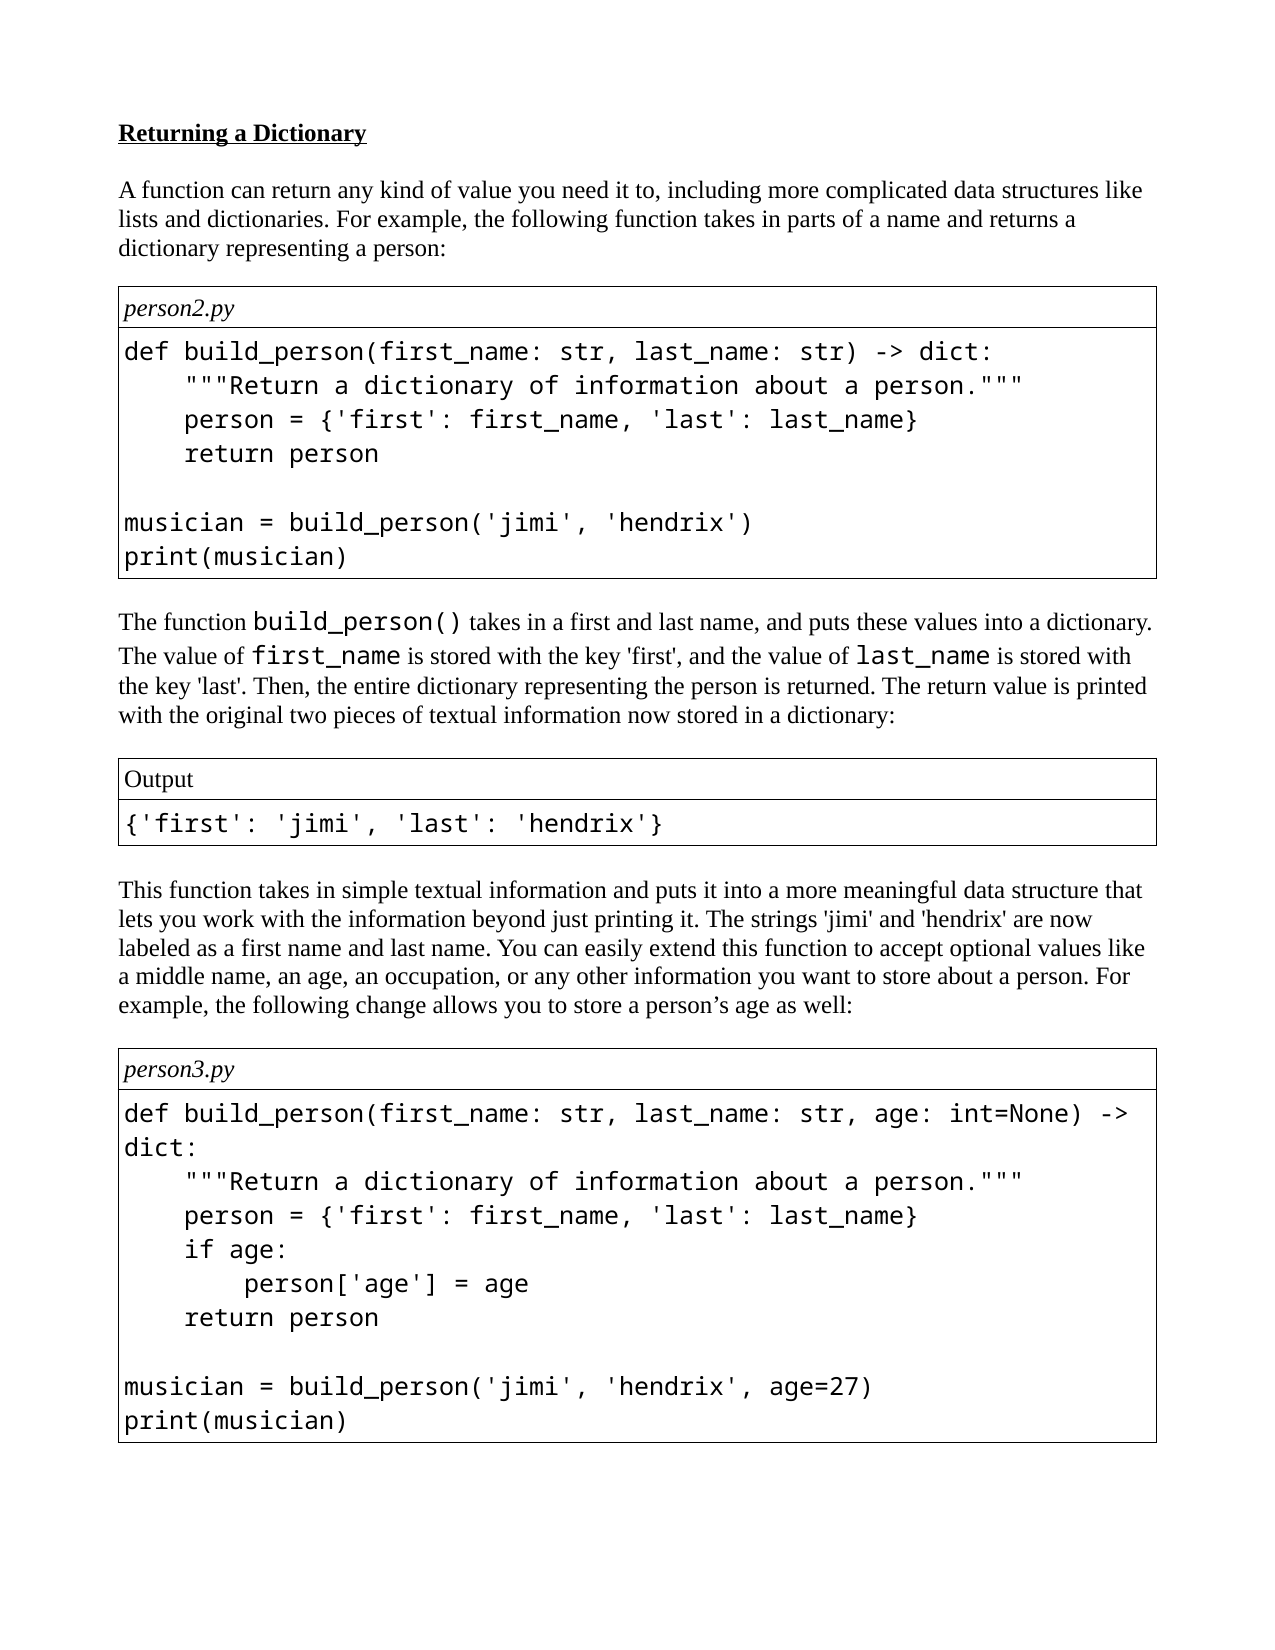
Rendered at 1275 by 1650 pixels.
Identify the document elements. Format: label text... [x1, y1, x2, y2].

table_header person3.py [119, 1049, 1156, 1089]
text This function takes in simple textual information and puts it into a more meaningful data structure that lets you work with the information beyond just printing it. The strings 'jimi' and 'hendrix' are now labeled as a first name and last name. You can easily extend this function to accept optional values like a middle name, an age, an occupation, or any other information you want to store about a person. For example, the following change allows you to store a person’s age as well: [118, 875, 1157, 1019]
text A function can return any kind of value you need it to, including more complicated data structures like lists and dictionaries. For example, the following function takes in parts of a name and returns a dictionary representing a person: [118, 176, 1157, 262]
text The function build_person() takes in a first and last name, and puts these values into a dictionary. The value of first_name is stored with the key 'first', and the value of last_name is stored with the key 'last'. Then, the entire dictionary representing the person is returned. The return value is printed with the original two pieces of textual information now stored in a dictionary: [118, 603, 1157, 729]
text Returning a Dictionary [118, 118, 1157, 147]
table_header person2.py [119, 287, 1156, 327]
table_cell {'first': 'jimi', 'last': 'hendrix'} [119, 800, 1156, 845]
table_cell def build_person(first_name: str, last_name: str) -> dict: """Return a dictionary of information about a person.""" person = {'first': first_name, 'last': last_name} return person musician = build_person('jimi', 'hendrix') print(musician) [119, 328, 1156, 578]
table_header Output [119, 759, 1156, 799]
table_cell def build_person(first_name: str, last_name: str, age: int=None) -> dict: """Return a dictionary of information about a person.""" person = {'first': first_name, 'last': last_name} if age: person['age'] = age return person musician = build_person('jimi', 'hendrix', age=27) print(musician) [119, 1090, 1156, 1442]
